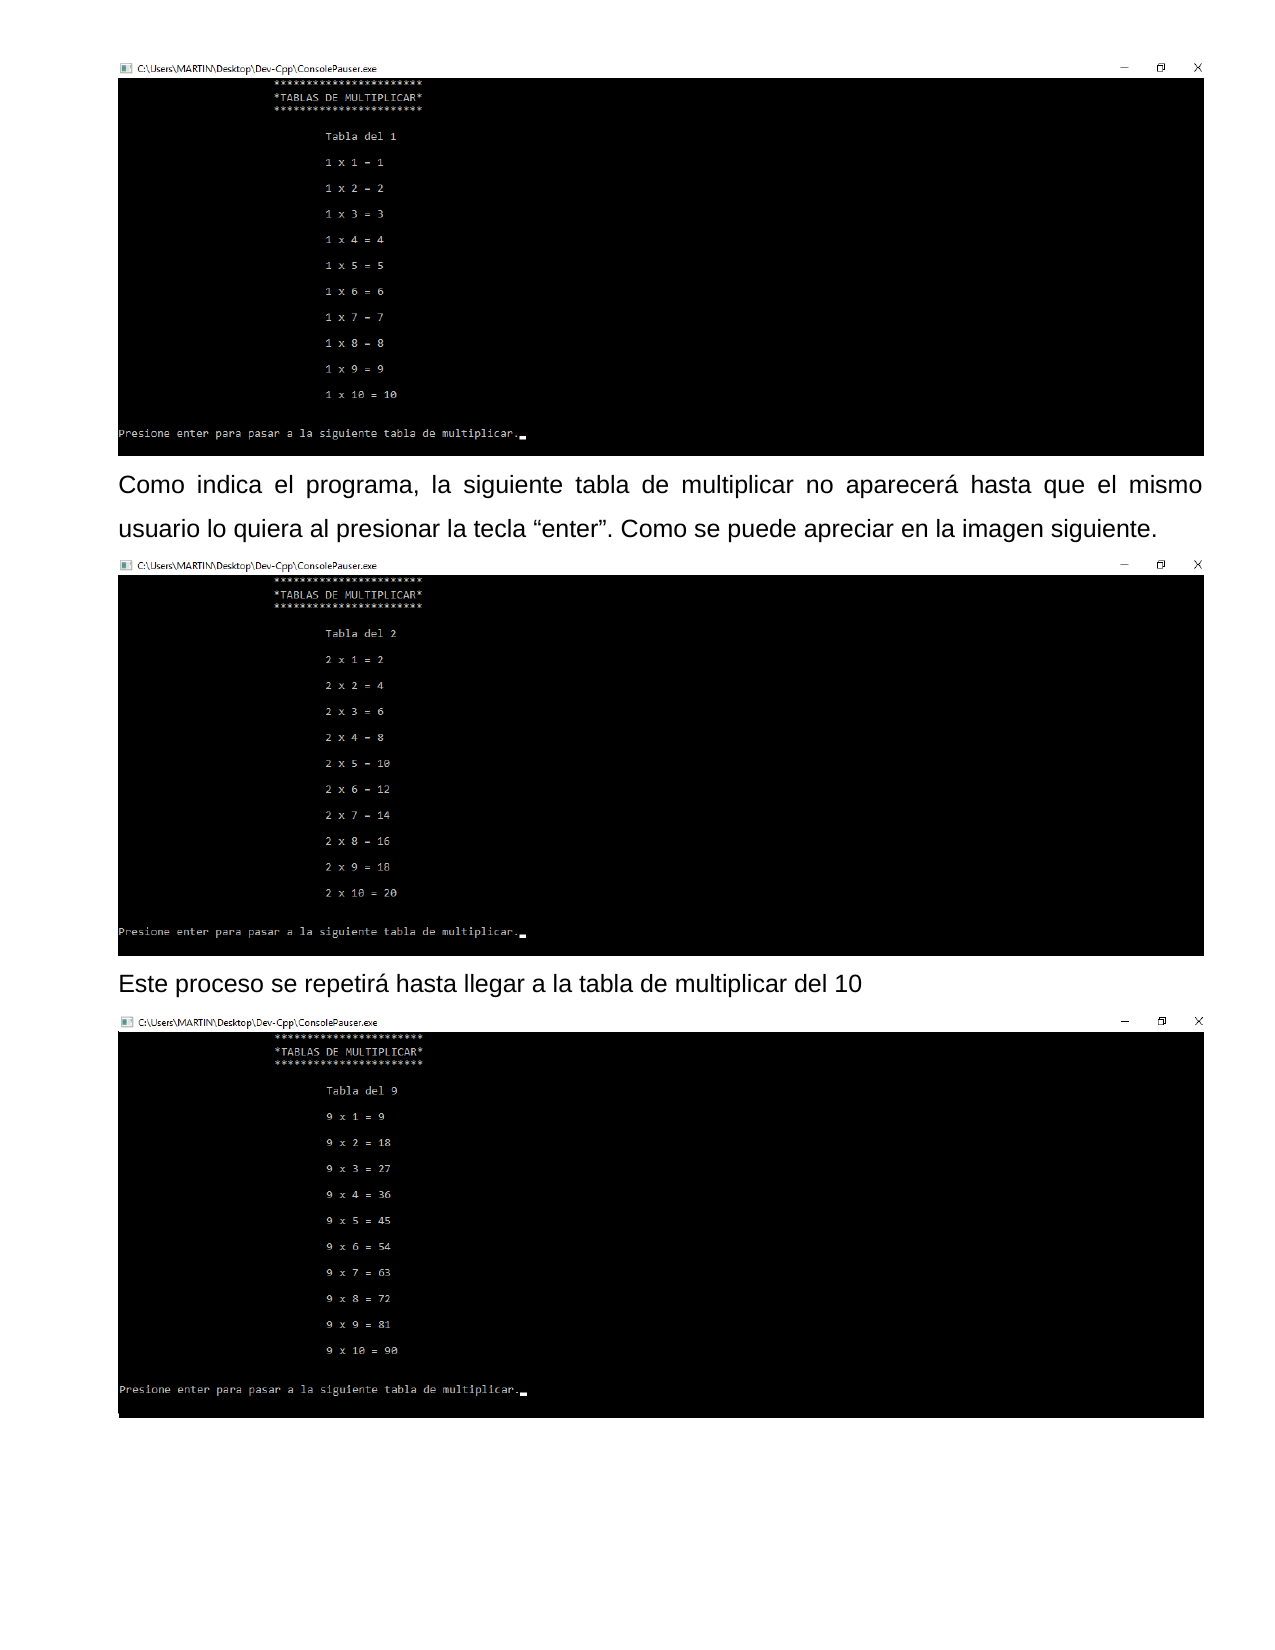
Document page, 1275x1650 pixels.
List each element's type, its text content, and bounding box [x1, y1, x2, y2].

text Como indica el programa, la siguiente tabla de multiplicar no aparecerá hasta que el mismo usuario lo quiera al presionar la tecla “enter”. Como se puede apreciar en la imagen siguiente. [118, 470, 1205, 542]
text Este proceso se repetirá hasta llegar a la tabla de multiplicar del 10 [118, 969, 1205, 998]
